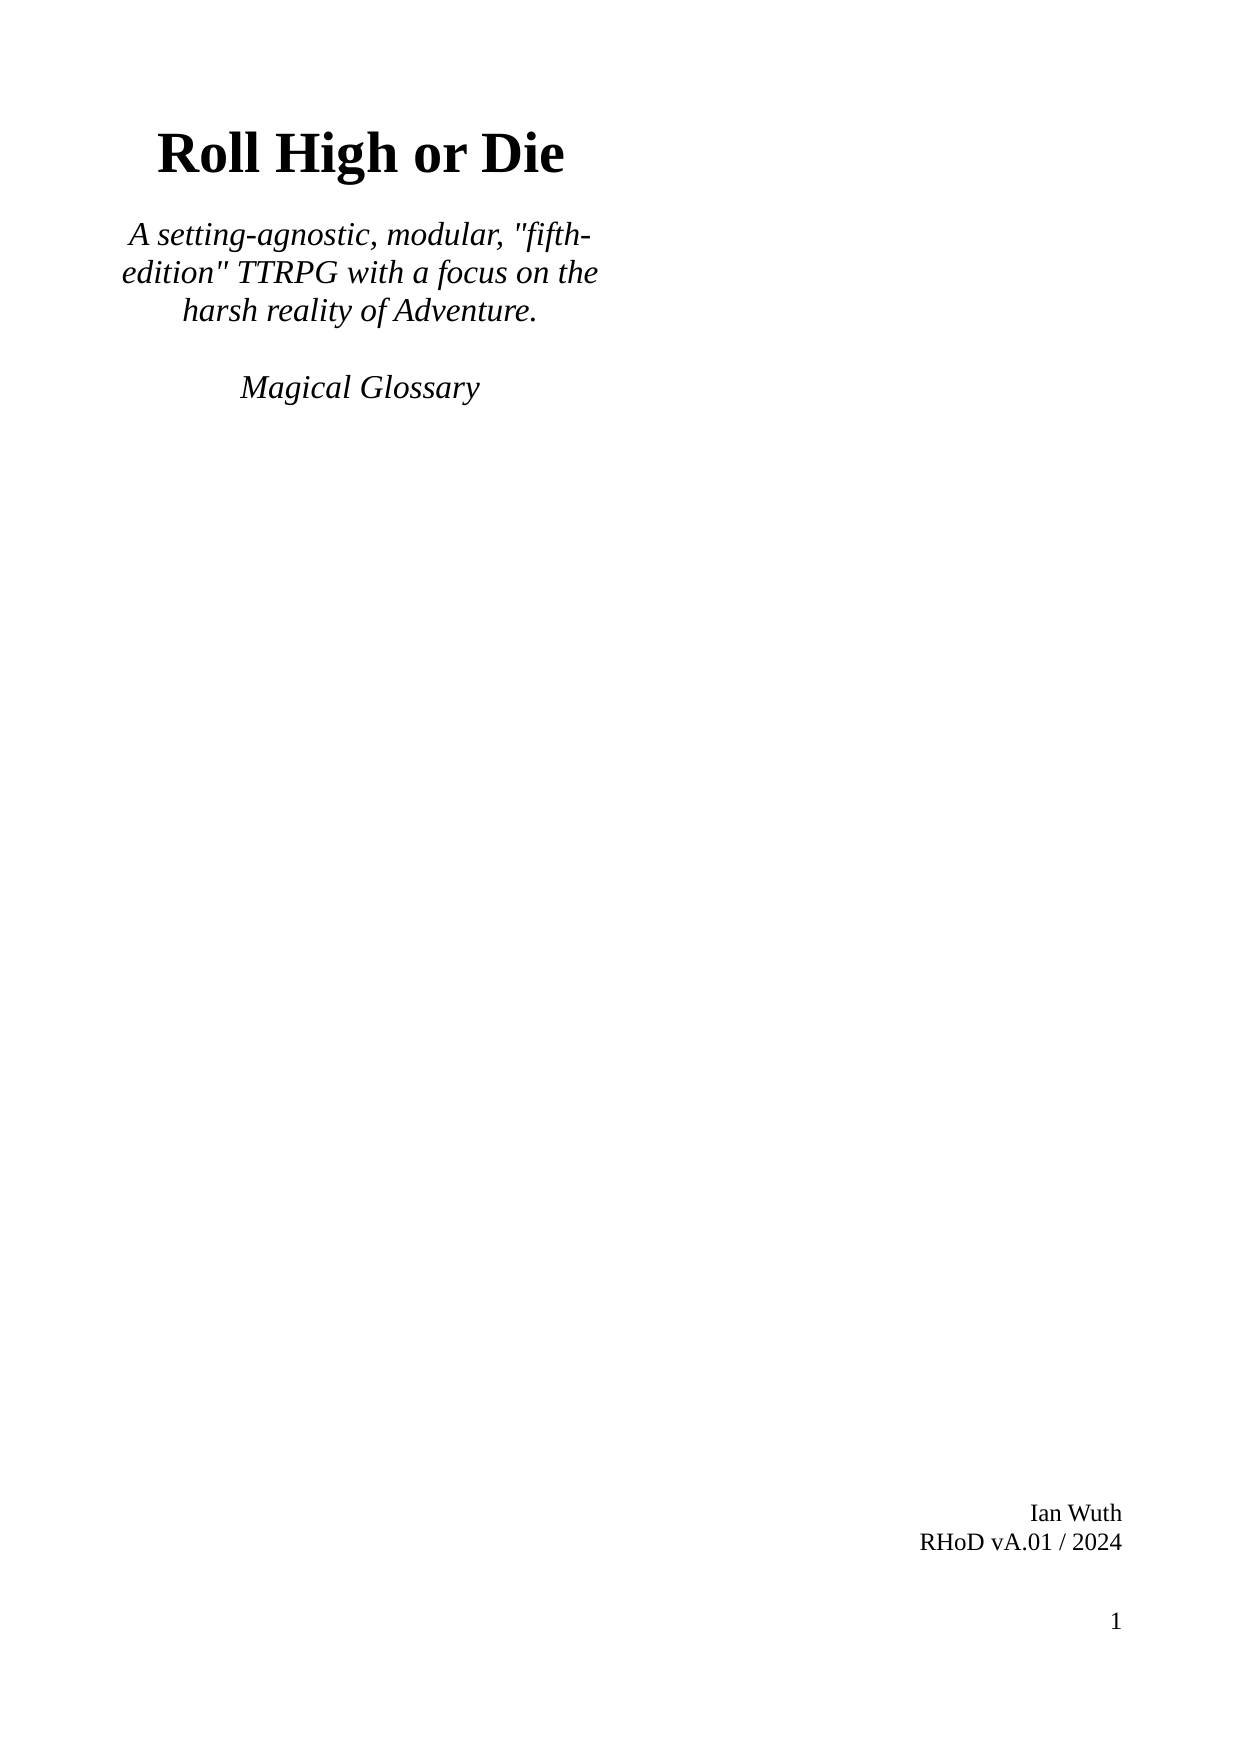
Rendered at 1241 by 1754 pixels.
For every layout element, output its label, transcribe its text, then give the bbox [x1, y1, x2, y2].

text A setting-agnostic, modular, "fifth-edition" TTRPG with a focus on the harsh reality of Adventure. [118, 214, 605, 329]
text Magical Glossary [118, 367, 605, 406]
text Ian Wuth RHoD vA.01 / 2024 [635, 1498, 1122, 1556]
text Roll High or Die [118, 118, 605, 185]
